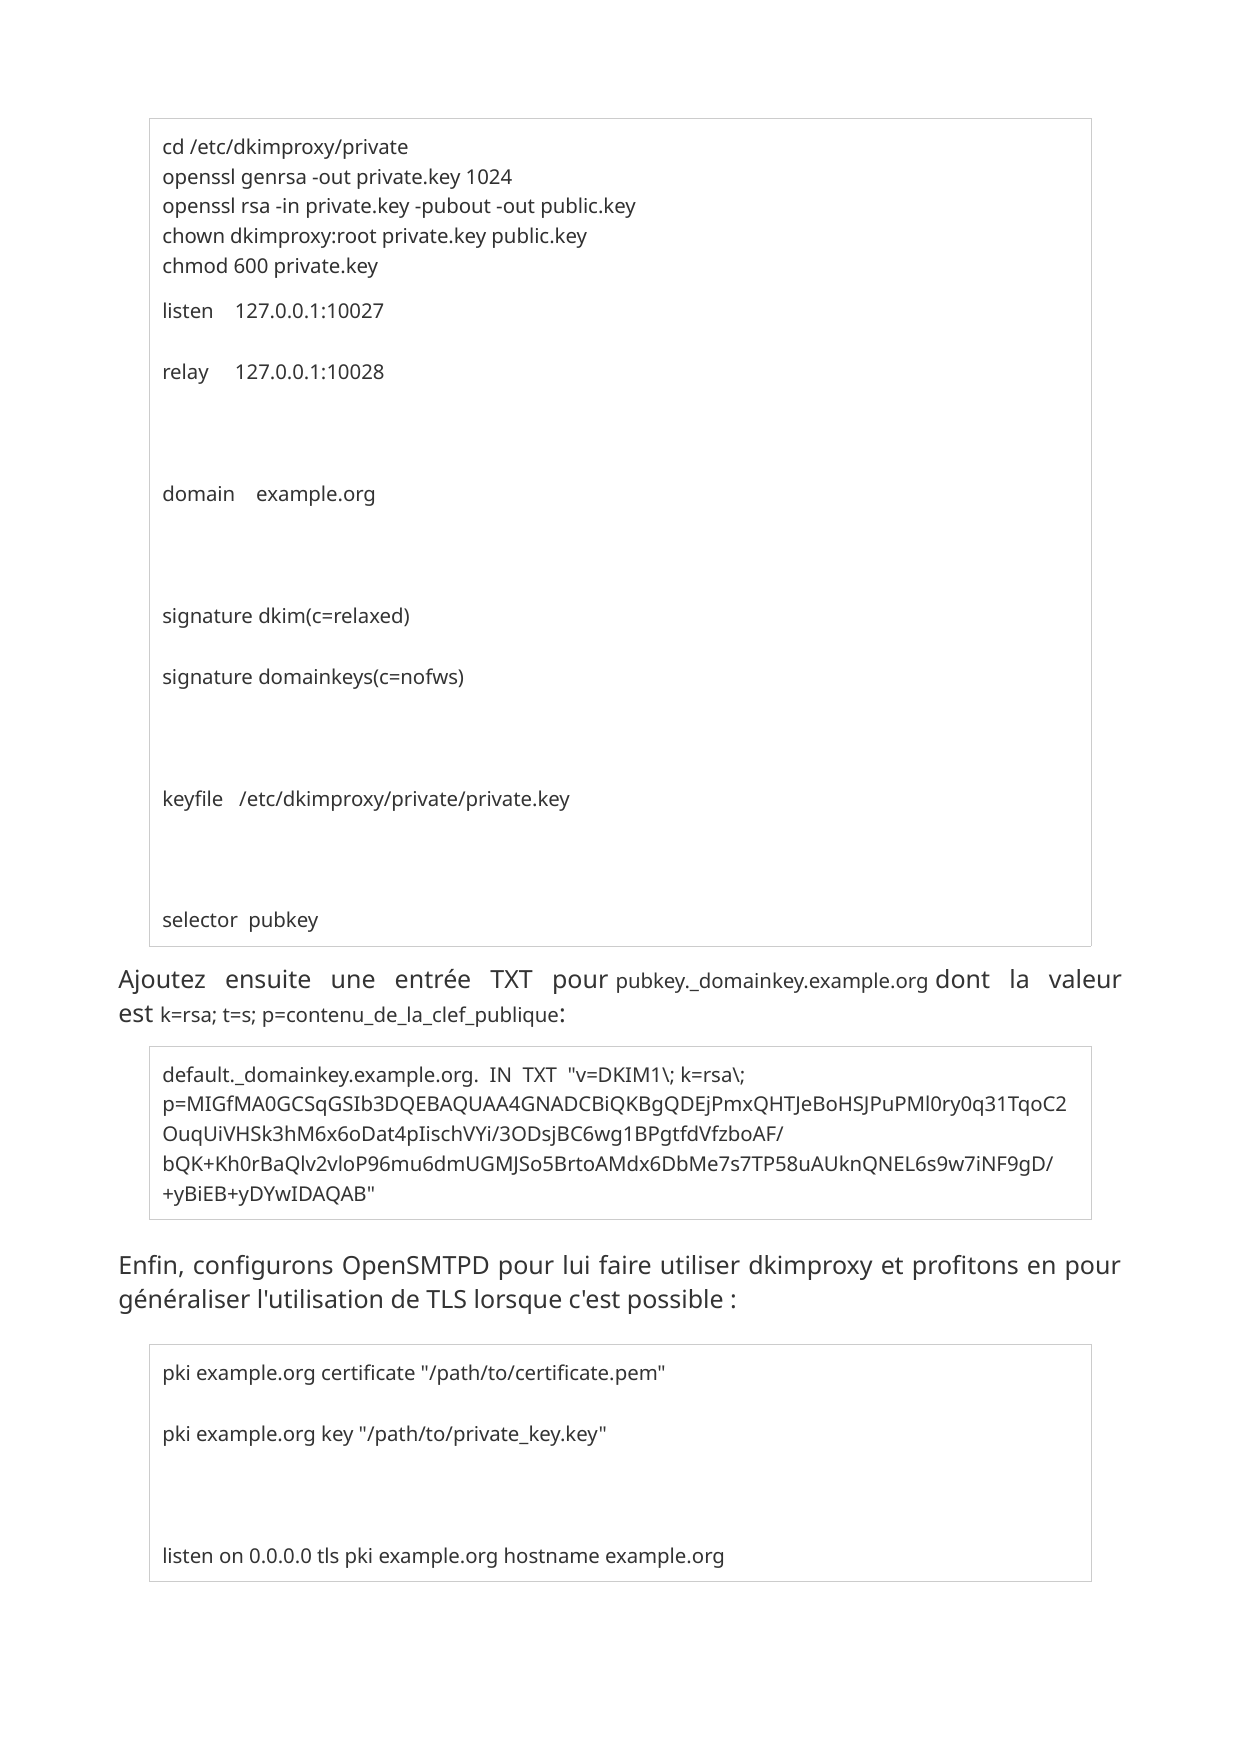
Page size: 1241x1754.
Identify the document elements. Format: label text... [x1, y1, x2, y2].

text pki example.org key "/path/to/private_key.key" [150, 1405, 1091, 1447]
text selector pubkey [150, 892, 1091, 946]
text listen on 0.0.0.0 tls pki example.org hostname example.org [150, 1527, 1091, 1581]
text openssl rsa -in private.key -pubout -out public.key [150, 177, 1091, 207]
text signature dkim(c=relaxed) [150, 587, 1091, 629]
text openssl genrsa -out private.key 1024 [150, 148, 1091, 177]
text Enfin, configurons OpenSMTPD pour lui faire utiliser dkimproxy et profitons en pour généraliser l'utilisation de TLS lorsque c'est possible : [118, 1248, 1122, 1316]
text keyfile /etc/dkimproxy/private/private.key [150, 770, 1091, 812]
text relay 127.0.0.1:10028 [150, 343, 1091, 385]
text chown dkimproxy:root private.key public.key [150, 207, 1091, 237]
text signature domainkeys(c=nofws) [150, 648, 1091, 690]
text default._domainkey.example.org. IN TXT "v=DKIM1\; k=rsa\; p=MIGfMA0GCSqGSIb3DQEBAQUAA4GNADCBiQKBgQDEjPmxQHTJeBoHSJPuPMl0ry0q31TqoC2OuqUiVHSk3hM6x6oDat4pIischVYi/3ODsjBC6wg1BPgtfdVfzboAF/bQK+Kh0rBaQlv2vloP96mu6dmUGMJSo5BrtoAMdx6DbMe7s7TP58uAUknQNEL6s9w7iNF9gD/+yBiEB+yDYwIDAQAB" [150, 1047, 1091, 1219]
text chmod 600 private.key [150, 237, 1091, 279]
text cd /etc/dkimproxy/private [150, 119, 1091, 148]
text pki example.org certificate "/path/to/certificate.pem" [150, 1345, 1091, 1386]
text domain example.org [150, 465, 1091, 507]
text Ajoutez ensuite une entrée TXT pour pubkey._domainkey.example.org dont la valeur est k=rsa; t=s; p=contenu_de_la_clef_publique: [118, 962, 1122, 1030]
text listen 127.0.0.1:10027 [150, 282, 1091, 324]
